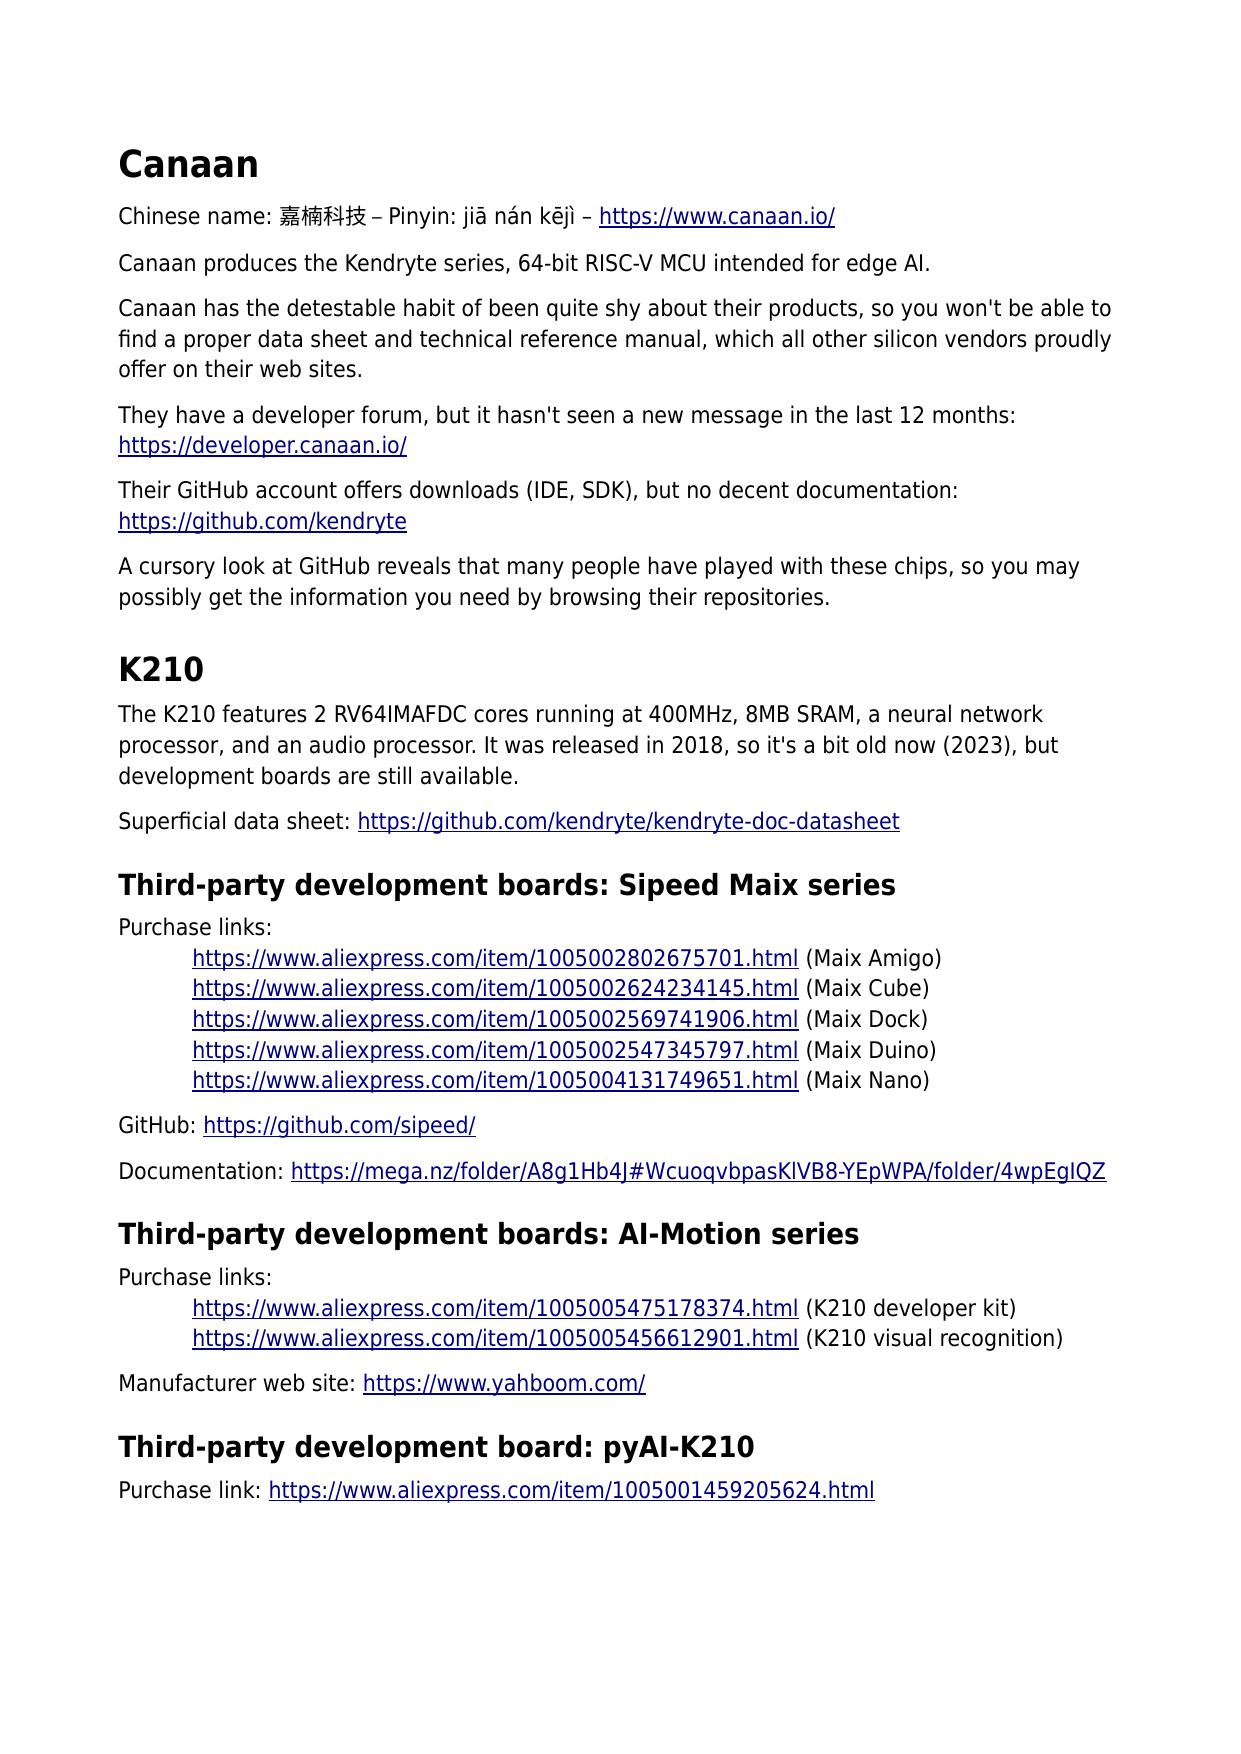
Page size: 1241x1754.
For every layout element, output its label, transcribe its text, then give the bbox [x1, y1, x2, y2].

text https://www.aliexpress.com/item/1005004131749651.html (Maix Nano) [192, 1067, 1122, 1094]
text Purchase links: [118, 1264, 1122, 1291]
text They have a developer forum, but it hasn't seen a new message in the last 12 months: https://developer.canaan.io/ [118, 402, 1122, 459]
text Their GitHub account offers downloads (IDE, SDK), but no decent documentation: https://github.com/kendryte [118, 478, 1122, 535]
text https://www.aliexpress.com/item/1005002802675701.html (Maix Amigo) [192, 945, 1122, 972]
text Canaan produces the Kendryte series, 64-bit RISC-V MCU intended for edge AI. [118, 250, 1122, 277]
text https://www.aliexpress.com/item/1005002624234145.html (Maix Cube) [192, 976, 1122, 1002]
text Documentation: https://mega.nz/folder/A8g1Hb4J#WcuoqvbpasKlVB8-YEpWPA/folder/4wpEgIQZ [118, 1158, 1122, 1184]
subtitle Third-party development boards: AI-Motion series [118, 1218, 1122, 1252]
text https://www.aliexpress.com/item/1005002547345797.html (Maix Duino) [192, 1037, 1122, 1063]
text Manufacturer web site: https://www.yahboom.com/ [118, 1371, 1122, 1397]
subtitle Third-party development boards: Sipeed Maix series [118, 868, 1122, 902]
text Purchase links: [118, 914, 1122, 941]
text The K210 features 2 RV64IMAFDC cores running at 400MHz, 8MB SRAM, a neural network processor, and an audio processor. It was released in 2018, so it's a bit old now (2023), but development boards are still available. [118, 702, 1122, 789]
text https://www.aliexpress.com/item/1005005456612901.html (K210 visual recognition) [192, 1325, 1122, 1352]
subtitle Canaan [118, 143, 1122, 187]
text https://www.aliexpress.com/item/1005002569741906.html (Maix Dock) [192, 1006, 1122, 1033]
text A cursory look at GitHub reveals that many people have played with these chips, so you may possibly get the information you need by browsing their repositories. [118, 553, 1122, 611]
text GitHub: https://github.com/sipeed/ [118, 1113, 1122, 1139]
text Superficial data sheet: https://github.com/kendryte/kendryte-doc-datasheet [118, 808, 1122, 835]
text https://www.aliexpress.com/item/1005005475178374.html (K210 developer kit) [192, 1295, 1122, 1321]
text Chinese name: 嘉楠科技 – Pinyin: jiā nán kējì – https://www.canaan.io/ [118, 199, 1122, 231]
text Canaan has the detestable habit of been quite shy about their products, so you won't be able to find a proper data sheet and technical reference manual, which all other silicon vendors proudly offer on their web sites. [118, 295, 1122, 383]
subtitle K210 [118, 650, 1122, 689]
text Purchase link: https://www.aliexpress.com/item/1005001459205624.html [118, 1477, 1122, 1503]
subtitle Third-party development board: pyAI-K210 [118, 1430, 1122, 1464]
